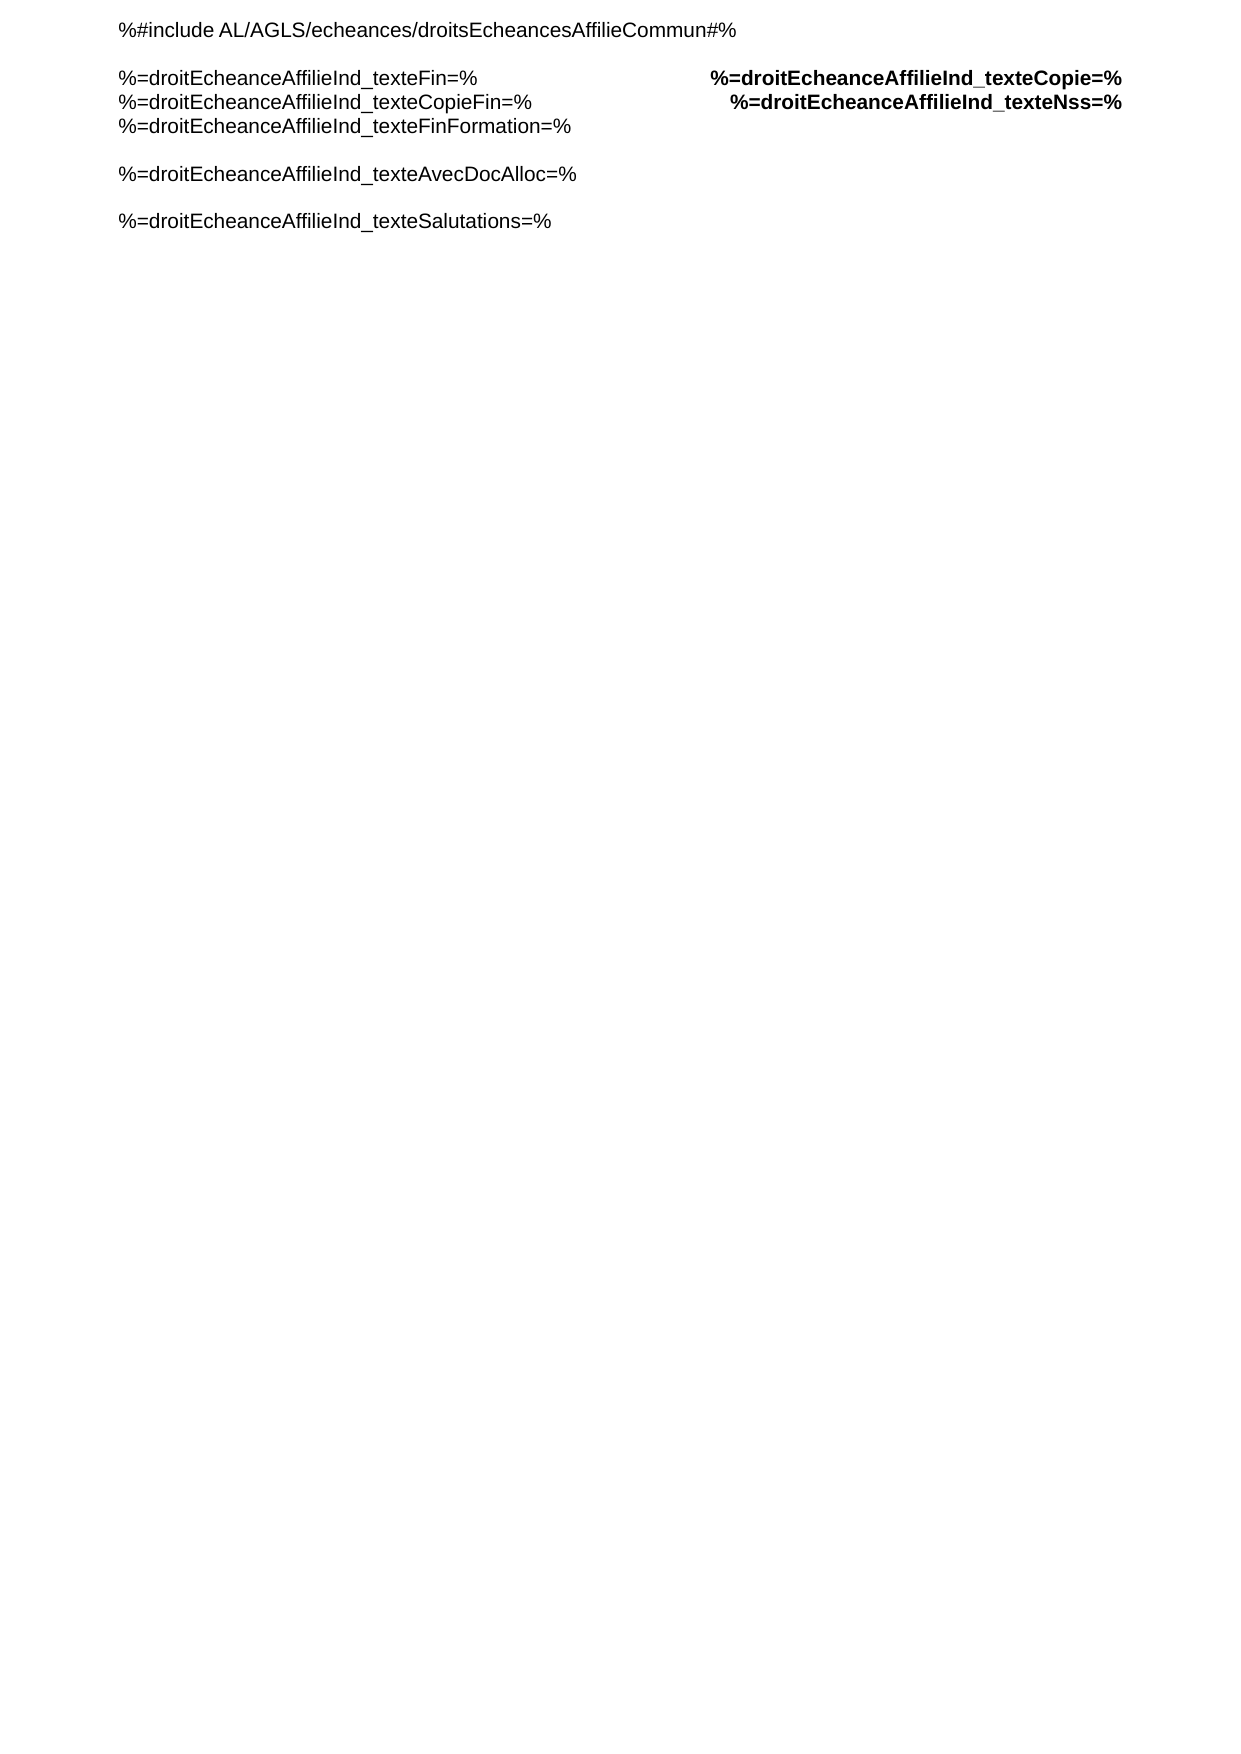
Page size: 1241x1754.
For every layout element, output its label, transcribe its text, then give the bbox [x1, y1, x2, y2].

text %=droitEcheanceAffilieInd_texteAvecDocAlloc=% [118, 161, 1122, 185]
text %=droitEcheanceAffilieInd_texteFin=% %=droitEcheanceAffilieInd_texteCopie=% %=droitEcheanceAffilieInd_texteCopieFin=% %=droitEcheanceAffilieInd_texteNss=% %=droitEcheanceAffilieInd_texteFinFormation=% [118, 66, 1122, 137]
text %=droitEcheanceAffilieInd_texteSalutations=% [118, 209, 1122, 233]
text %#include AL/AGLS/echeances/droitsEcheancesAffilieCommun#% [118, 18, 1131, 42]
